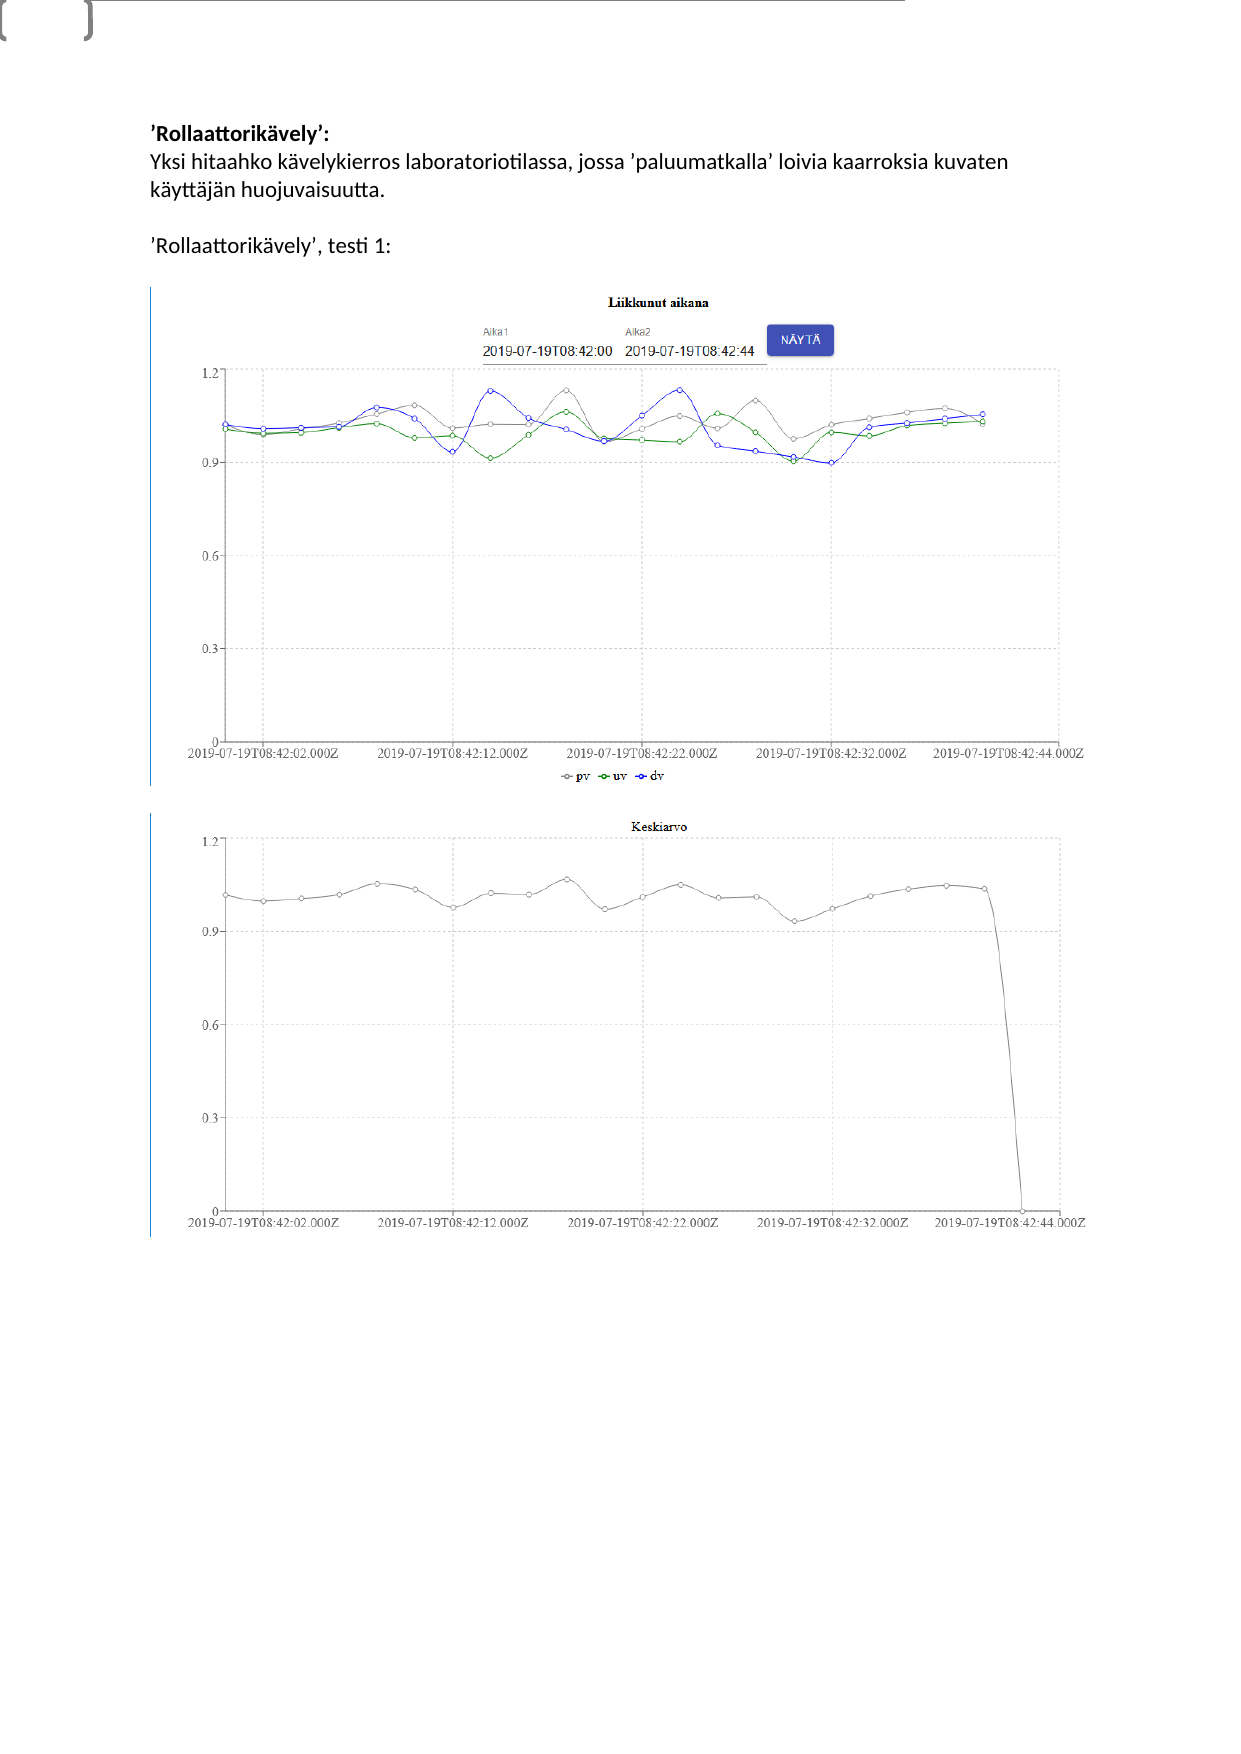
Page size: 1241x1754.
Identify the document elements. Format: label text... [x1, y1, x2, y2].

text Yksi hitaahko kävelykierros laboratoriotilassa, jossa ’paluumatkalla’ loivia kaarroksia kuvaten käyttäjän huojuvaisuutta. [150, 147, 1090, 203]
text ’Rollaattorikävely’: [150, 119, 1090, 147]
text ’Rollaattorikävely’, testi 1: [150, 231, 1090, 259]
